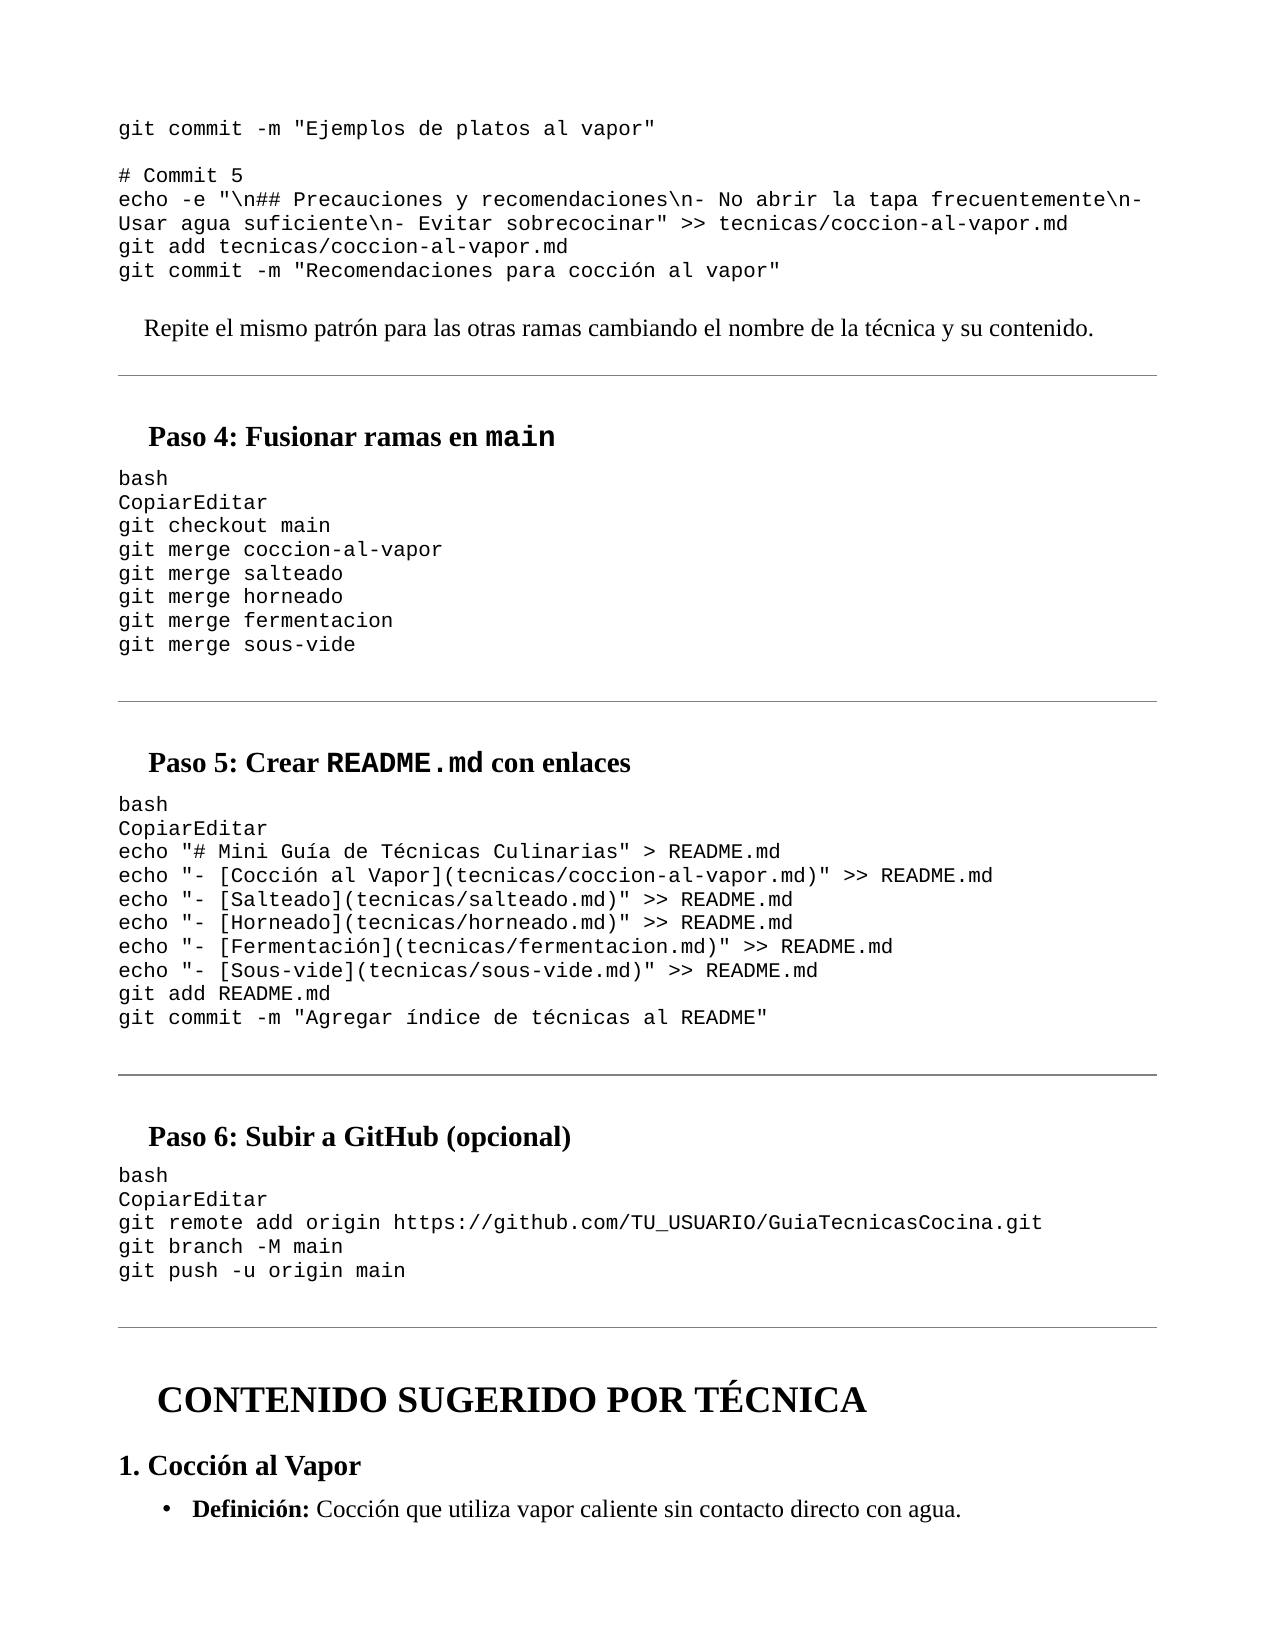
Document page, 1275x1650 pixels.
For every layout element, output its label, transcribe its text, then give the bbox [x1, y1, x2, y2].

text git push -u origin main [118, 1259, 1157, 1283]
text git commit -m "Agregar índice de técnicas al README" [118, 1007, 1157, 1031]
text echo "- [Fermentación](tecnicas/fermentacion.md)" >> README.md [118, 936, 1157, 960]
text # Commit 5 [118, 165, 1157, 189]
text git remote add origin https://github.com/TU_USUARIO/GuiaTecnicasCocina.git [118, 1212, 1157, 1236]
text git add README.md [118, 983, 1157, 1007]
text git merge sous-vide [118, 634, 1157, 657]
subtitle 🔹 Paso 6: Subir a GitHub (opcional) [118, 1119, 1157, 1152]
text echo "- [Horneado](tecnicas/horneado.md)" >> README.md [118, 912, 1157, 936]
list Definición: Cocción que utiliza vapor caliente sin contacto directo con agua. [162, 1494, 1157, 1523]
text git commit -m "Ejemplos de platos al vapor" [118, 118, 1157, 142]
text CopiarEditar [118, 492, 1157, 515]
text bash [118, 1165, 1157, 1189]
text bash [118, 794, 1157, 818]
text git merge horneado [118, 586, 1157, 610]
text bash [118, 468, 1157, 492]
text git merge coccion-al-vapor [118, 539, 1157, 563]
text echo -e "\n## Precauciones y recomendaciones\n- No abrir la tapa frecuentemente\n- Usar agua suficiente\n- Evitar sobrecocinar" >> tecnicas/coccion-al-vapor.md [118, 189, 1157, 236]
text git add tecnicas/coccion-al-vapor.md [118, 236, 1157, 260]
text echo "- [Cocción al Vapor](tecnicas/coccion-al-vapor.md)" >> README.md [118, 865, 1157, 889]
text CopiarEditar [118, 1189, 1157, 1212]
text git merge fermentacion [118, 610, 1157, 634]
subtitle 📄 CONTENIDO SUGERIDO POR TÉCNICA [118, 1378, 1157, 1421]
text echo "# Mini Guía de Técnicas Culinarias" > README.md [118, 841, 1157, 865]
text 💡 Repite el mismo patrón para las otras ramas cambiando el nombre de la técnica y su contenido. [118, 313, 1157, 342]
text CopiarEditar [118, 818, 1157, 841]
text git commit -m "Recomendaciones para cocción al vapor" [118, 260, 1157, 284]
text echo "- [Sous-vide](tecnicas/sous-vide.md)" >> README.md [118, 960, 1157, 983]
subtitle 1. Cocción al Vapor [118, 1448, 1157, 1482]
text git checkout main [118, 515, 1157, 539]
text git branch -M main [118, 1236, 1157, 1259]
text echo "- [Salteado](tecnicas/salteado.md)" >> README.md [118, 889, 1157, 912]
subtitle 🔹 Paso 4: Fusionar ramas en main [118, 419, 1157, 456]
subtitle 🔹 Paso 5: Crear README.md con enlaces [118, 746, 1157, 782]
text git merge salteado [118, 563, 1157, 586]
